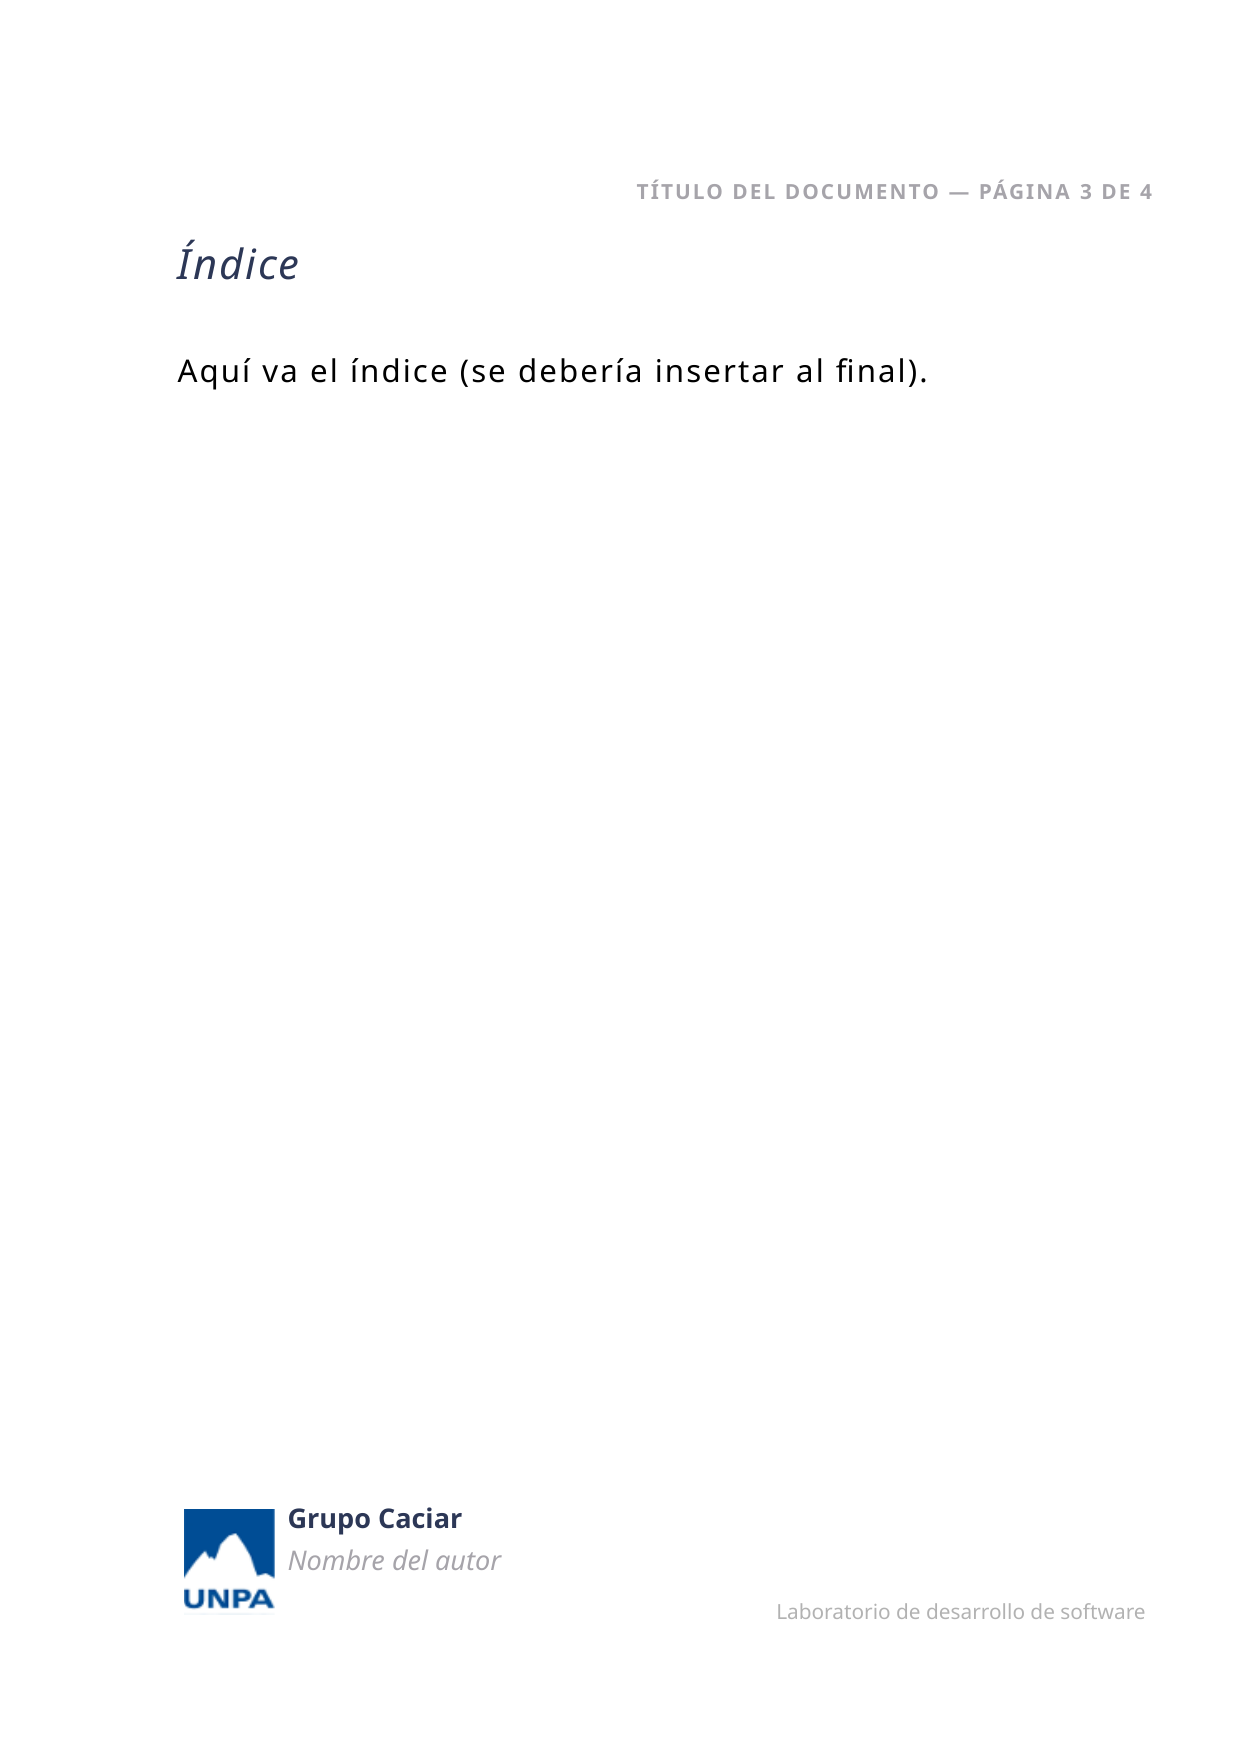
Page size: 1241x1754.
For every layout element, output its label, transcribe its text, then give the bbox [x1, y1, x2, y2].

text Aquí va el índice (se debería insertar al final). [177, 349, 1152, 392]
picture [184, 1509, 275, 1615]
text Índice [177, 235, 1152, 292]
